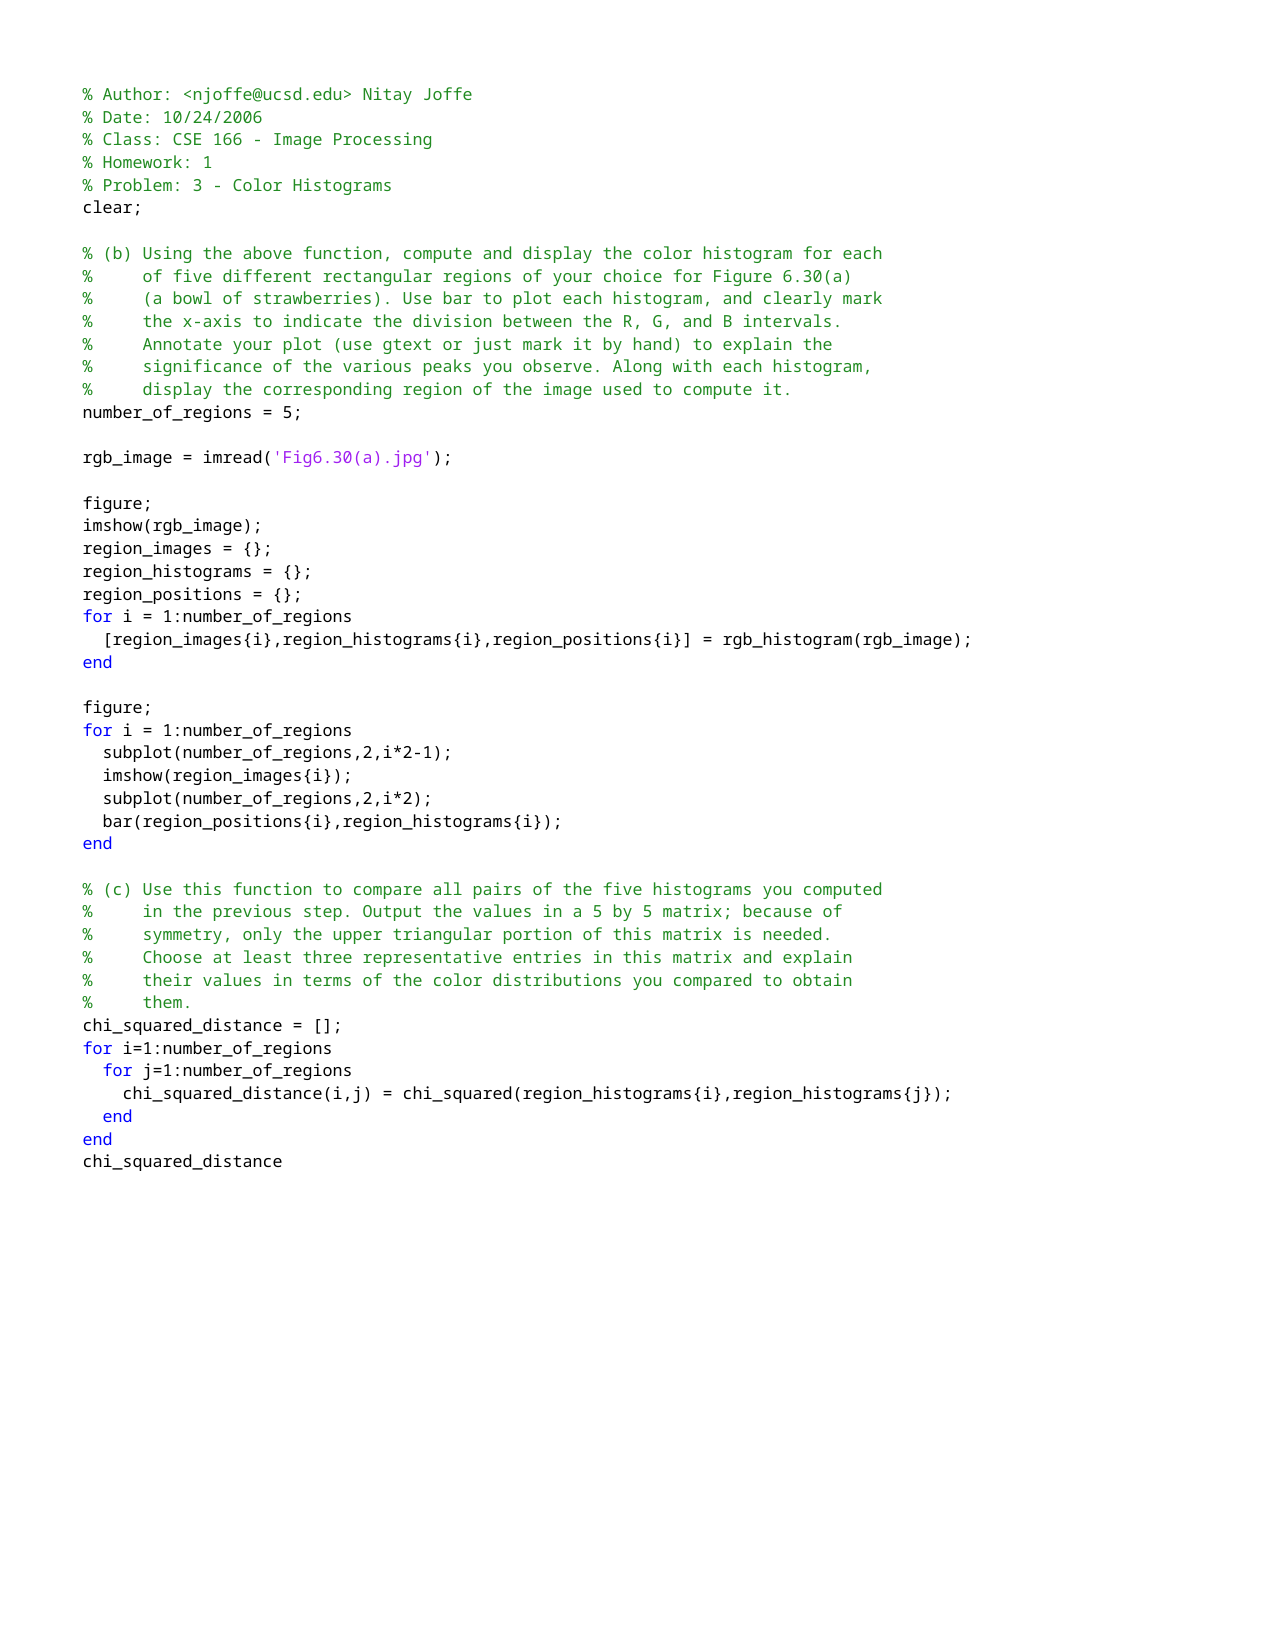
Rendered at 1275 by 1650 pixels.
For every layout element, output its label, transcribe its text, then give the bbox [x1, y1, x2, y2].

text end [82, 1127, 1192, 1150]
text [region_images{i},region_histograms{i},region_positions{i}] = rgb_histogram(rgb_image); [82, 627, 1192, 650]
text clear; [82, 196, 1192, 219]
text % Choose at least three representative entries in this matrix and explain [82, 945, 1192, 968]
text % symmetry, only the upper triangular portion of this matrix is needed. [82, 923, 1192, 945]
text % Date: 10/24/2006 [82, 105, 1192, 128]
text % Annotate your plot (use gtext or just mark it by hand) to explain the [82, 332, 1192, 355]
text number_of_regions = 5; [82, 400, 1192, 423]
text for i = 1:number_of_regions [82, 718, 1192, 741]
text figure; [82, 696, 1192, 718]
text region_histograms = {}; [82, 559, 1192, 582]
text end [82, 650, 1192, 673]
text bar(region_positions{i},region_histograms{i}); [82, 809, 1192, 832]
text % Homework: 1 [82, 151, 1192, 173]
text for i = 1:number_of_regions [82, 605, 1192, 627]
text % significance of the various peaks you observe. Along with each histogram, [82, 355, 1192, 378]
text figure; [82, 491, 1192, 514]
text % of five different rectangular regions of your choice for Figure 6.30(a) [82, 264, 1192, 287]
text % the x-axis to indicate the division between the R, G, and B intervals. [82, 309, 1192, 332]
text region_images = {}; [82, 537, 1192, 559]
text chi_squared_distance [82, 1150, 1192, 1172]
text for i=1:number_of_regions [82, 1036, 1192, 1059]
text subplot(number_of_regions,2,i*2-1); [82, 741, 1192, 764]
text % Author: <njoffe@ucsd.edu> Nitay Joffe [82, 82, 1192, 105]
text % them. [82, 991, 1192, 1013]
text imshow(rgb_image); [82, 514, 1192, 537]
text % in the previous step. Output the values in a 5 by 5 matrix; because of [82, 900, 1192, 923]
text chi_squared_distance = []; [82, 1013, 1192, 1036]
text % display the corresponding region of the image used to compute it. [82, 378, 1192, 400]
text % (b) Using the above function, compute and display the color histogram for each [82, 241, 1192, 264]
text % (a bowl of strawberries). Use bar to plot each histogram, and clearly mark [82, 287, 1192, 309]
text end [82, 1104, 1192, 1127]
text subplot(number_of_regions,2,i*2); [82, 786, 1192, 809]
text for j=1:number_of_regions [82, 1059, 1192, 1082]
text % their values in terms of the color distributions you compared to obtain [82, 968, 1192, 991]
text rgb_image = imread('Fig6.30(a).jpg'); [82, 446, 1192, 468]
text % (c) Use this function to compare all pairs of the five histograms you computed [82, 877, 1192, 900]
text % Problem: 3 - Color Histograms [82, 173, 1192, 196]
text chi_squared_distance(i,j) = chi_squared(region_histograms{i},region_histograms{j}); [82, 1082, 1192, 1104]
text imshow(region_images{i}); [82, 764, 1192, 786]
text end [82, 832, 1192, 854]
text % Class: CSE 166 - Image Processing [82, 128, 1192, 151]
text region_positions = {}; [82, 582, 1192, 605]
